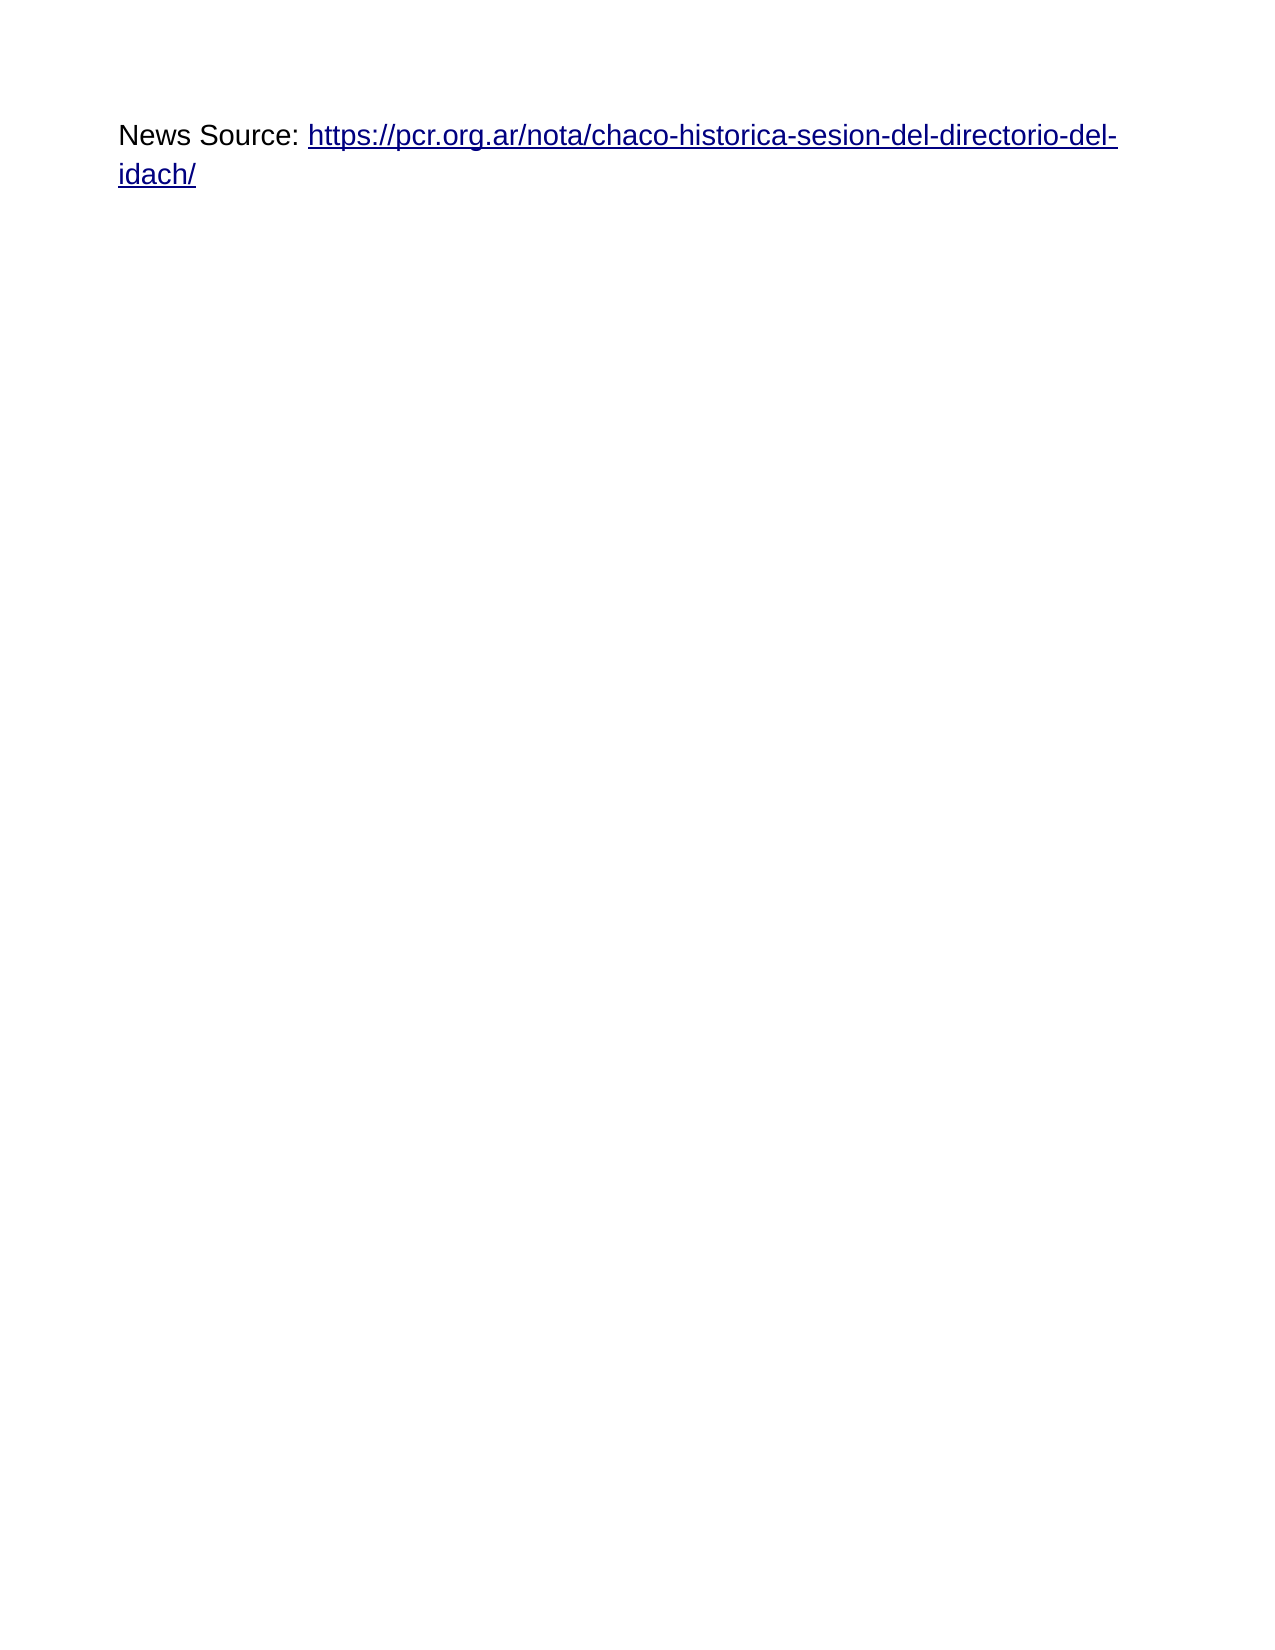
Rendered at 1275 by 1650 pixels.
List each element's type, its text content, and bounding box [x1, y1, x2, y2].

text News Source: https://pcr.org.ar/nota/chaco-historica-sesion-del-directorio-del-idach/ [118, 118, 1157, 190]
